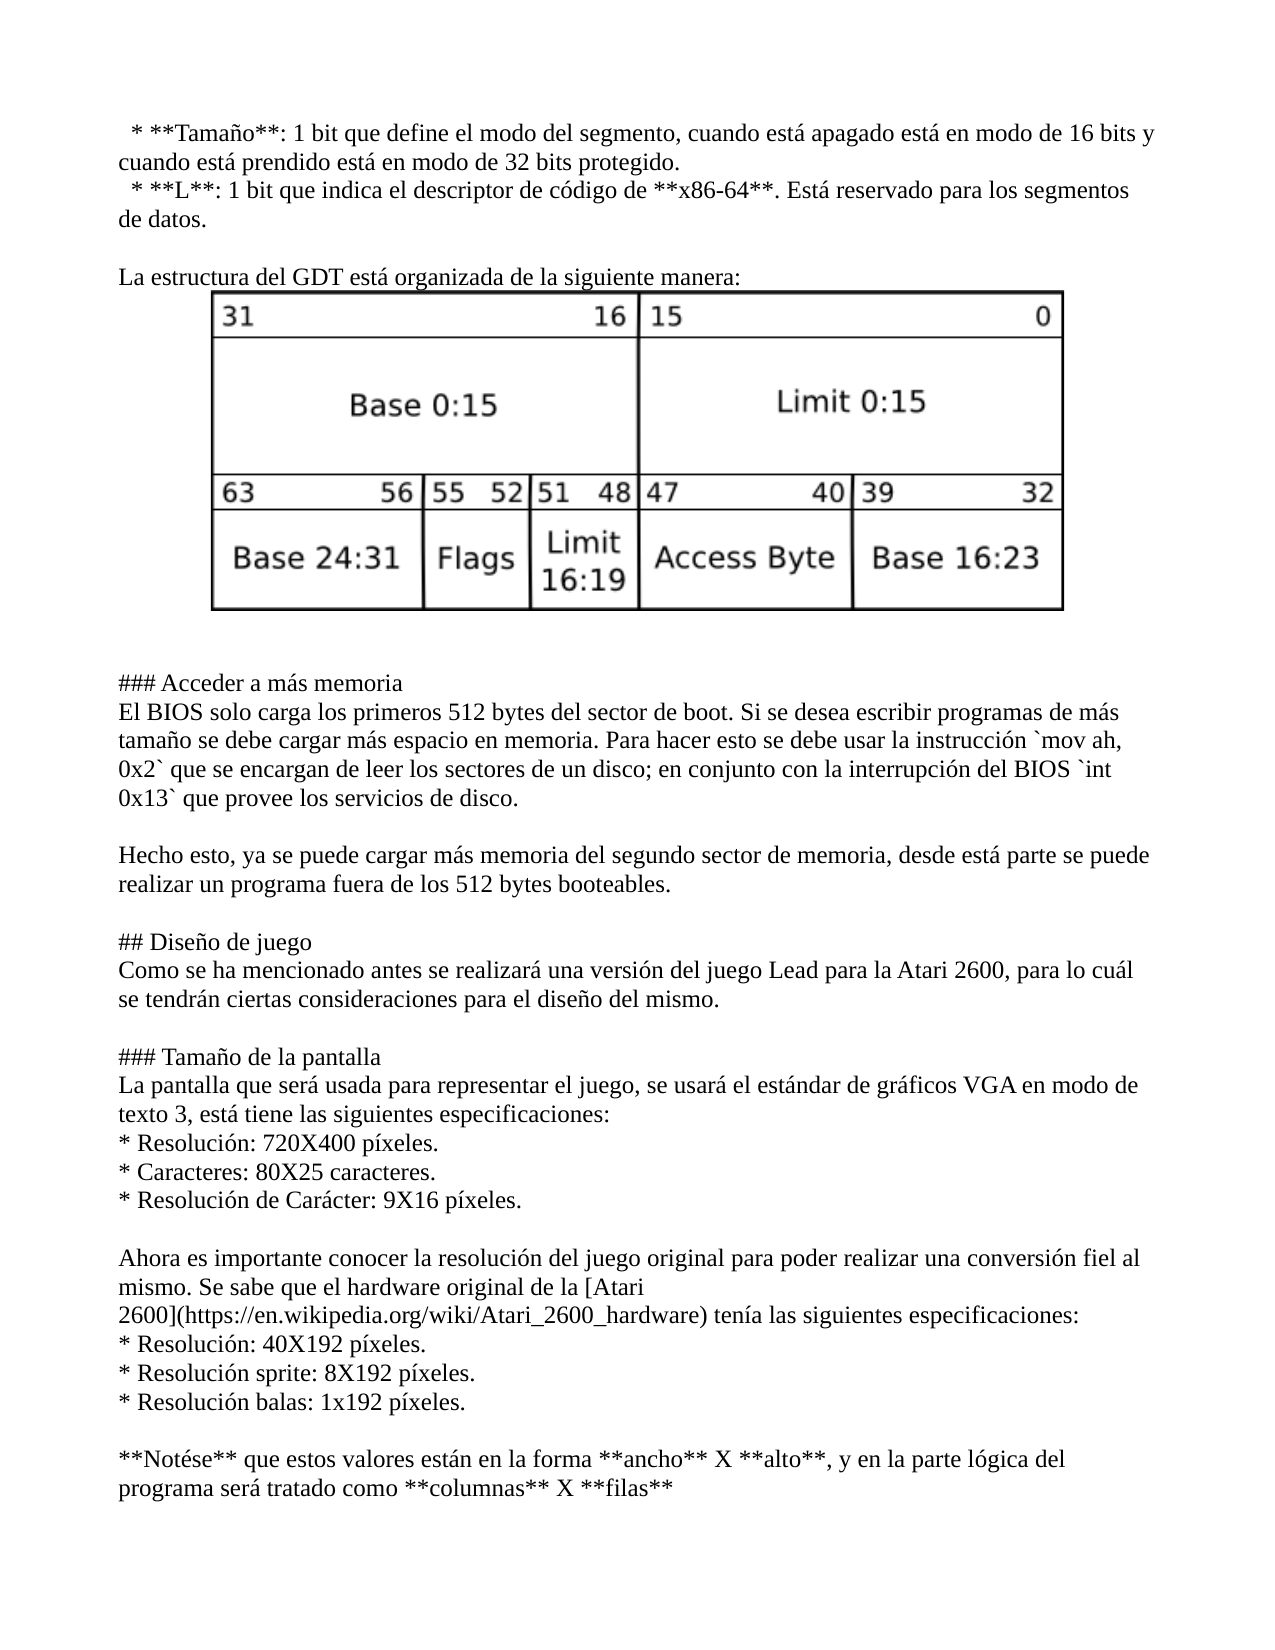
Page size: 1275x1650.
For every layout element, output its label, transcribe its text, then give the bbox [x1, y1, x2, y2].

text * Resolución: 720X400 píxeles. [118, 1128, 1157, 1157]
text Como se ha mencionado antes se realizará una versión del juego Lead para la Atari 2600, para lo cuál se tendrán ciertas consideraciones para el diseño del mismo. [118, 956, 1157, 1013]
text **Notése** que estos valores están en la forma **ancho** X **alto**, y en la parte lógica del programa será tratado como **columnas** X **filas** [118, 1444, 1157, 1502]
text * **L**: 1 bit que indica el descriptor de código de **x86-64**. Está reservado para los segmentos de datos. [118, 176, 1157, 233]
text Ahora es importante conocer la resolución del juego original para poder realizar una conversión fiel al mismo. Se sabe que el hardware original de la [Atari 2600](https://en.wikipedia.org/wiki/Atari_2600_hardware) tenía las siguientes especificaciones: [118, 1243, 1157, 1329]
text Hecho esto, ya se puede cargar más memoria del segundo sector de memoria, desde está parte se puede realizar un programa fuera de los 512 bytes booteables. [118, 841, 1157, 898]
text * Resolución sprite: 8X192 píxeles. [118, 1358, 1157, 1387]
text * Resolución de Carácter: 9X16 píxeles. [118, 1186, 1157, 1214]
text ### Tamaño de la pantalla [118, 1042, 1157, 1071]
text * **Tamaño**: 1 bit que define el modo del segmento, cuando está apagado está en modo de 16 bits y cuando está prendido está en modo de 32 bits protegido. [118, 118, 1157, 176]
text La pantalla que será usada para representar el juego, se usará el estándar de gráficos VGA en modo de texto 3, está tiene las siguientes especificaciones: [118, 1071, 1157, 1128]
text * Resolución: 40X192 píxeles. [118, 1329, 1157, 1358]
text ## Diseño de juego [118, 927, 1157, 956]
text La estructura del GDT está organizada de la siguiente manera: [118, 262, 1157, 291]
picture [210, 290, 1065, 611]
text * Resolución balas: 1x192 píxeles. [118, 1387, 1157, 1416]
text * Caracteres: 80X25 caracteres. [118, 1157, 1157, 1186]
text El BIOS solo carga los primeros 512 bytes del sector de boot. Si se desea escribir programas de más tamaño se debe cargar más espacio en memoria. Para hacer esto se debe usar la instrucción `mov ah, 0x2` que se encargan de leer los sectores de un disco; en conjunto con la interrupción del BIOS `int 0x13` que provee los servicios de disco. [118, 697, 1157, 812]
text ### Acceder a más memoria [118, 668, 1157, 697]
